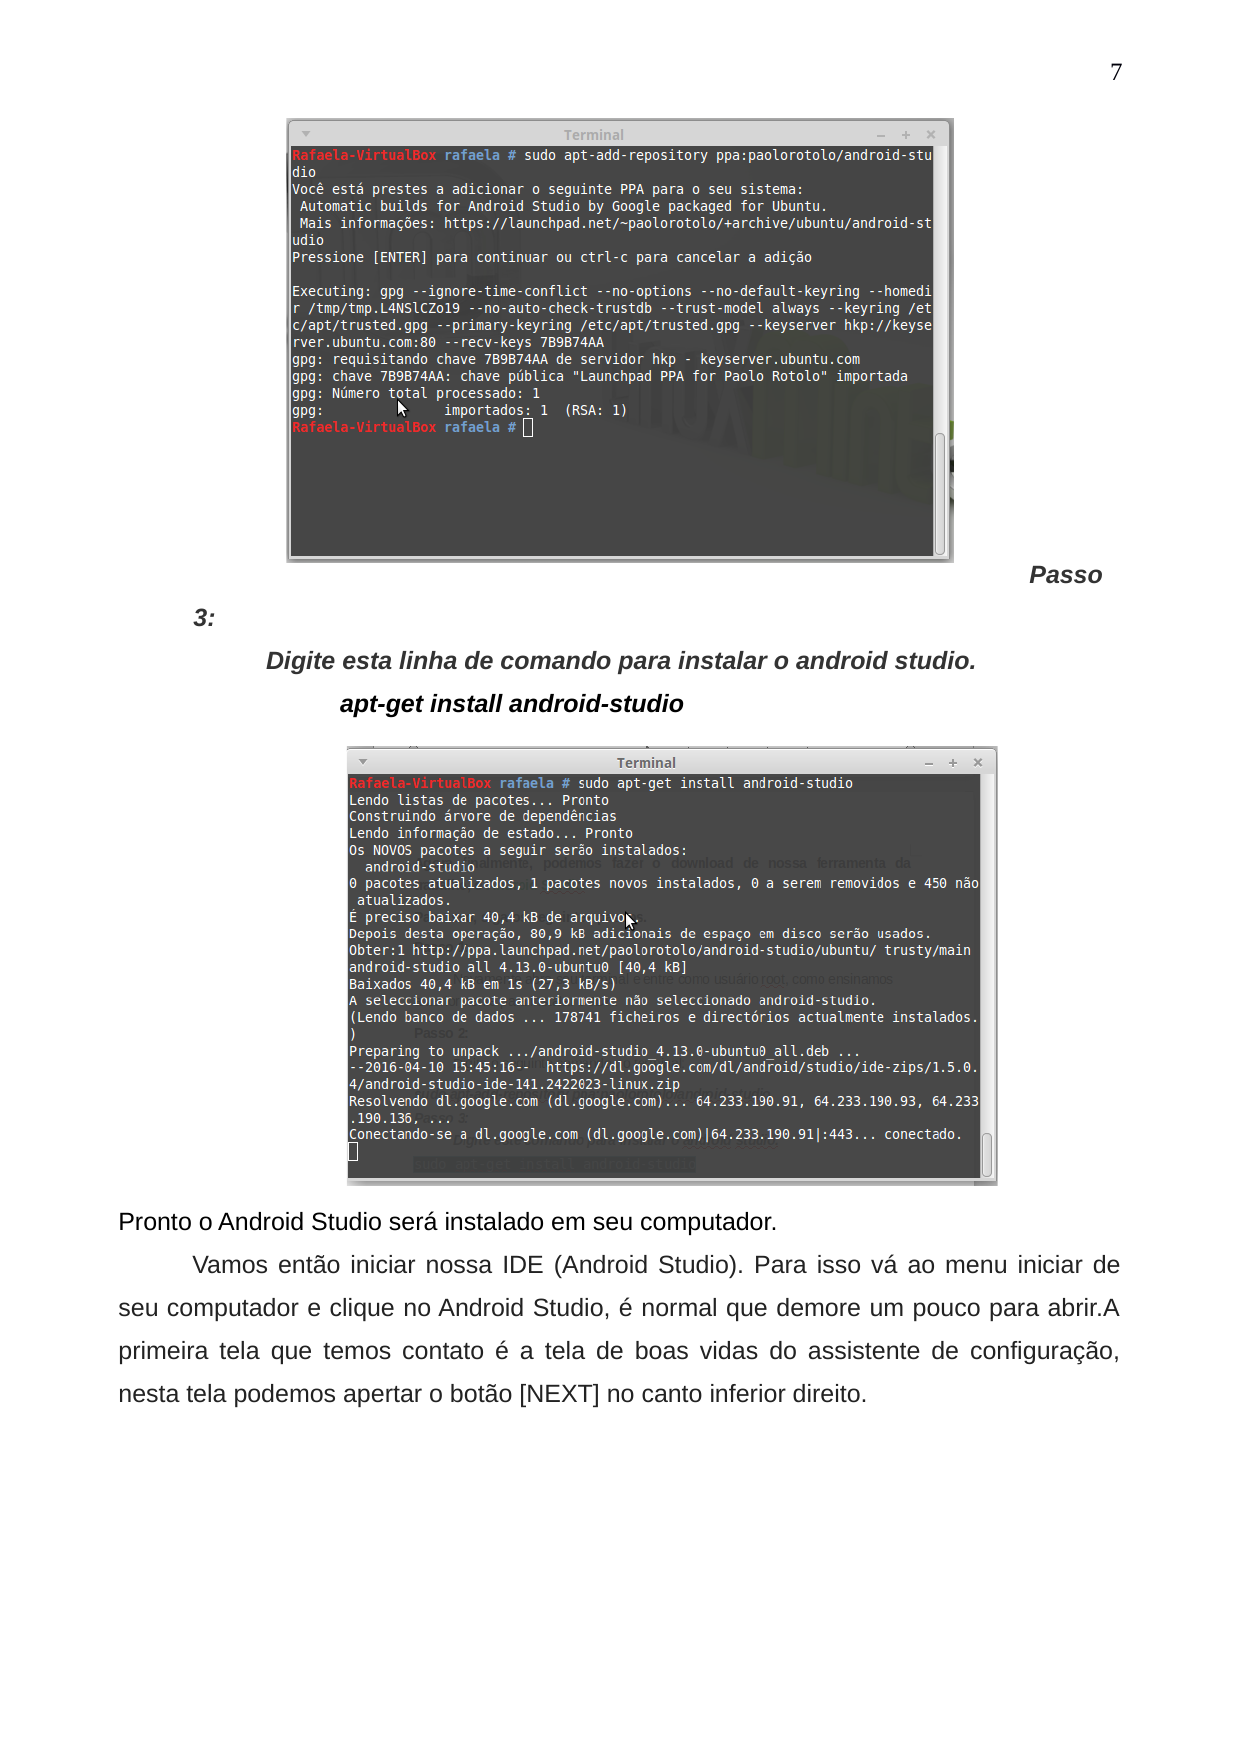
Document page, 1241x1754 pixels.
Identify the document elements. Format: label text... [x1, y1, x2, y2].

text Vamos então iniciar nossa IDE (Android Studio). Para isso vá ao menu iniciar de seu computador e clique no Android Studio, é normal que demore um pouco para abrir.A primeira tela que temos contato é a tela de boas vidas do assistente de configuração, nesta tela podemos apertar o botão [NEXT] no canto inferior direito. [118, 1249, 1122, 1408]
text Pronto o Android Studio será instalado em seu computador. [118, 1206, 1122, 1235]
picture [286, 118, 954, 563]
text apt-get install android-studio [193, 689, 1122, 718]
text Digite esta linha de comando para instalar o android studio. [193, 646, 1122, 674]
picture [346, 746, 998, 1186]
text Passo 3: [193, 559, 1122, 631]
